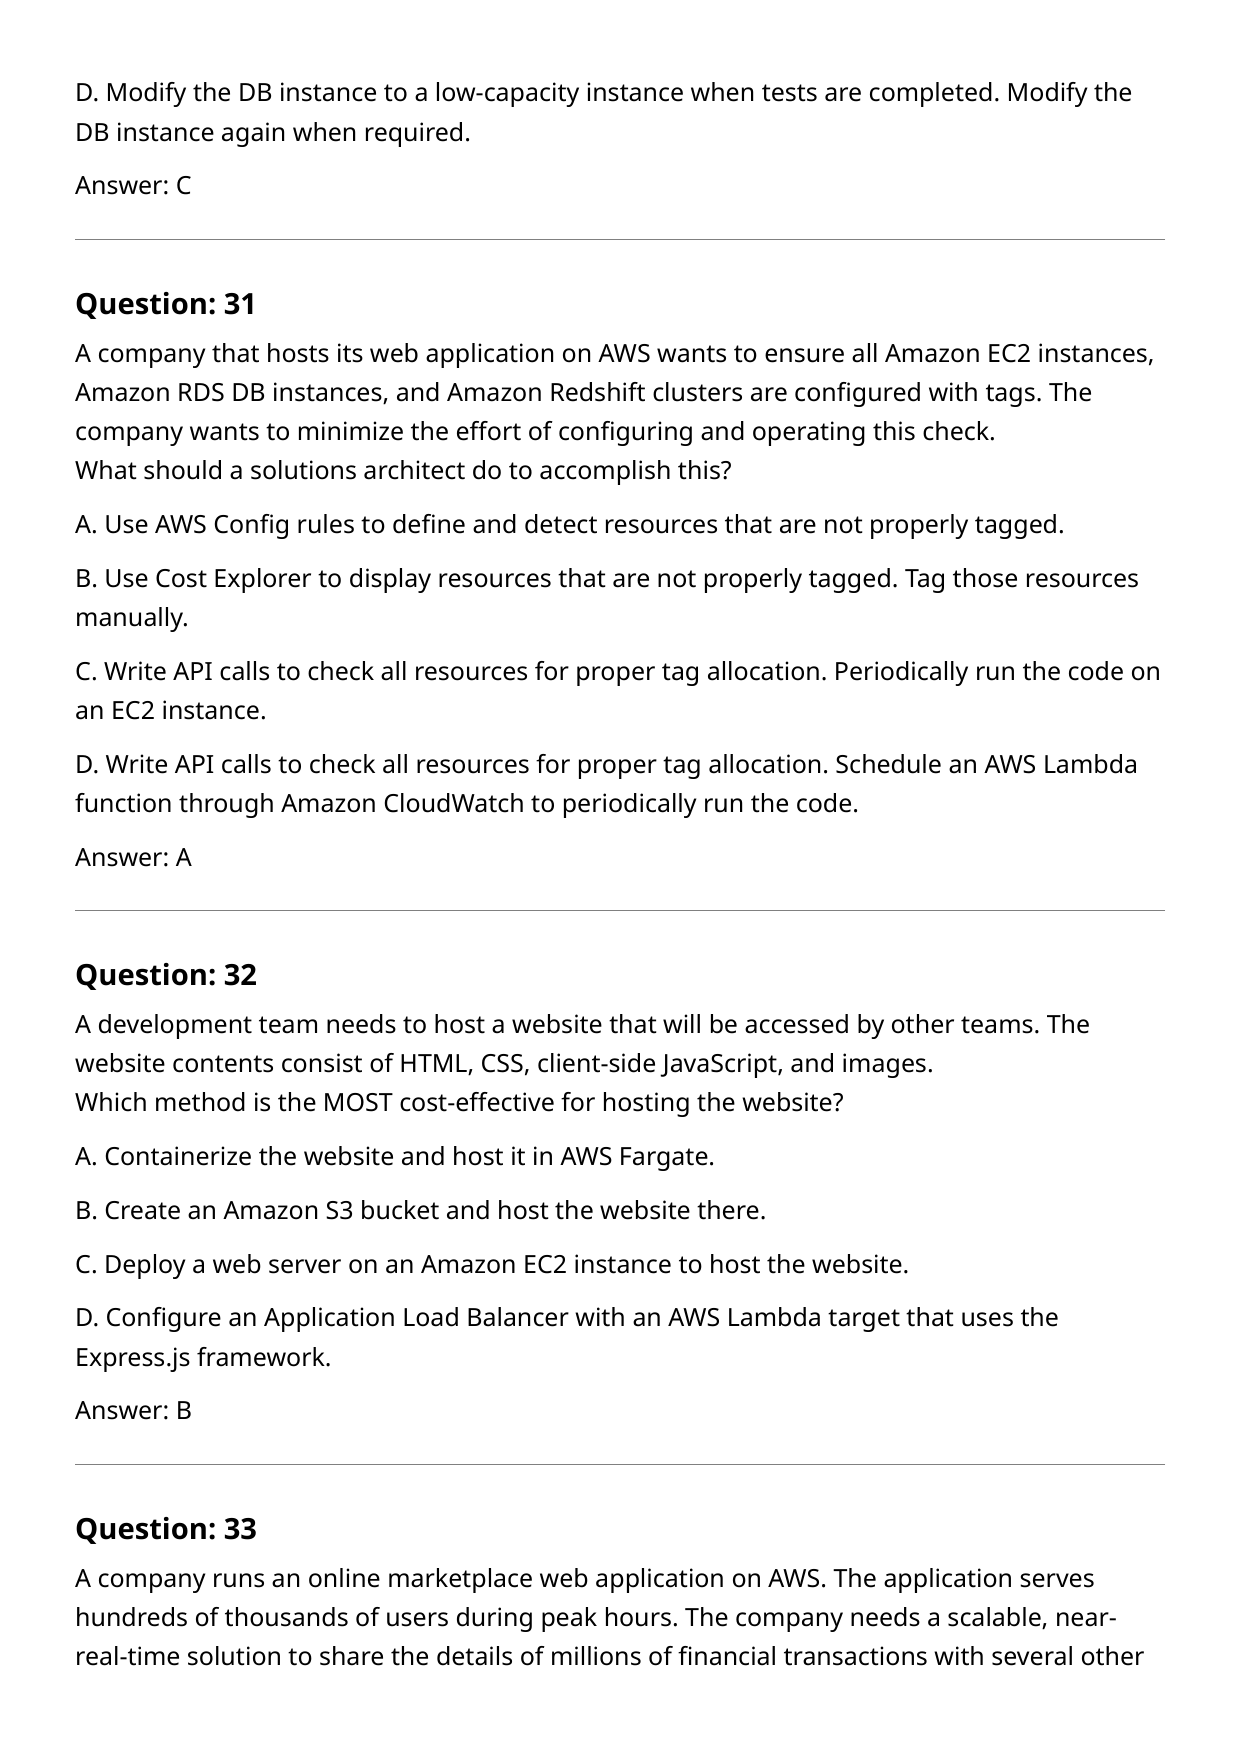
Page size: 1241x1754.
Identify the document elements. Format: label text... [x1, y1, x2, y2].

text Answer: B [75, 1393, 1165, 1427]
subtitle Question: 33 [75, 1508, 1165, 1548]
text Answer: A [75, 839, 1165, 873]
subtitle Question: 32 [75, 954, 1165, 994]
text D. Configure an Application Load Balancer with an AWS Lambda target that uses the Express.js framework. [75, 1300, 1165, 1373]
text A company that hosts its web application on AWS wants to ensure all Amazon EC2 instances, Amazon RDS DB instances, and Amazon Redshift clusters are configured with tags. The company wants to minimize the effort of configuring and operating this check. What should a solutions architect do to accomplish this? [75, 335, 1165, 487]
text D. Write API calls to check all resources for proper tag allocation. Schedule an AWS Lambda function through Amazon CloudWatch to periodically run the code. [75, 746, 1165, 819]
text A. Use AWS Config rules to define and detect resources that are not properly tagged. [75, 507, 1165, 541]
text A. Containerize the website and host it in AWS Fargate. [75, 1139, 1165, 1173]
text A company runs an online marketplace web application on AWS. The application serves hundreds of thousands of users during peak hours. The company needs a scalable, near-real-time solution to share the details of millions of financial transactions with several other [75, 1560, 1165, 1673]
text B. Create an Amazon S3 bucket and host the website there. [75, 1192, 1165, 1227]
text C. Write API calls to check all resources for proper tag allocation. Periodically run the code on an EC2 instance. [75, 653, 1165, 727]
text D. Modify the DB instance to a low-capacity instance when tests are completed. Modify the DB instance again when required. [75, 75, 1165, 148]
text C. Deploy a web server on an Amazon EC2 instance to host the website. [75, 1246, 1165, 1280]
subtitle Question: 31 [75, 283, 1165, 323]
text Answer: C [75, 168, 1165, 202]
text A development team needs to host a website that will be accessed by other teams. The website contents consist of HTML, CSS, client-side JavaScript, and images. Which method is the MOST cost-effective for hosting the website? [75, 1007, 1165, 1119]
text B. Use Cost Explorer to display resources that are not properly tagged. Tag those resources manually. [75, 560, 1165, 634]
